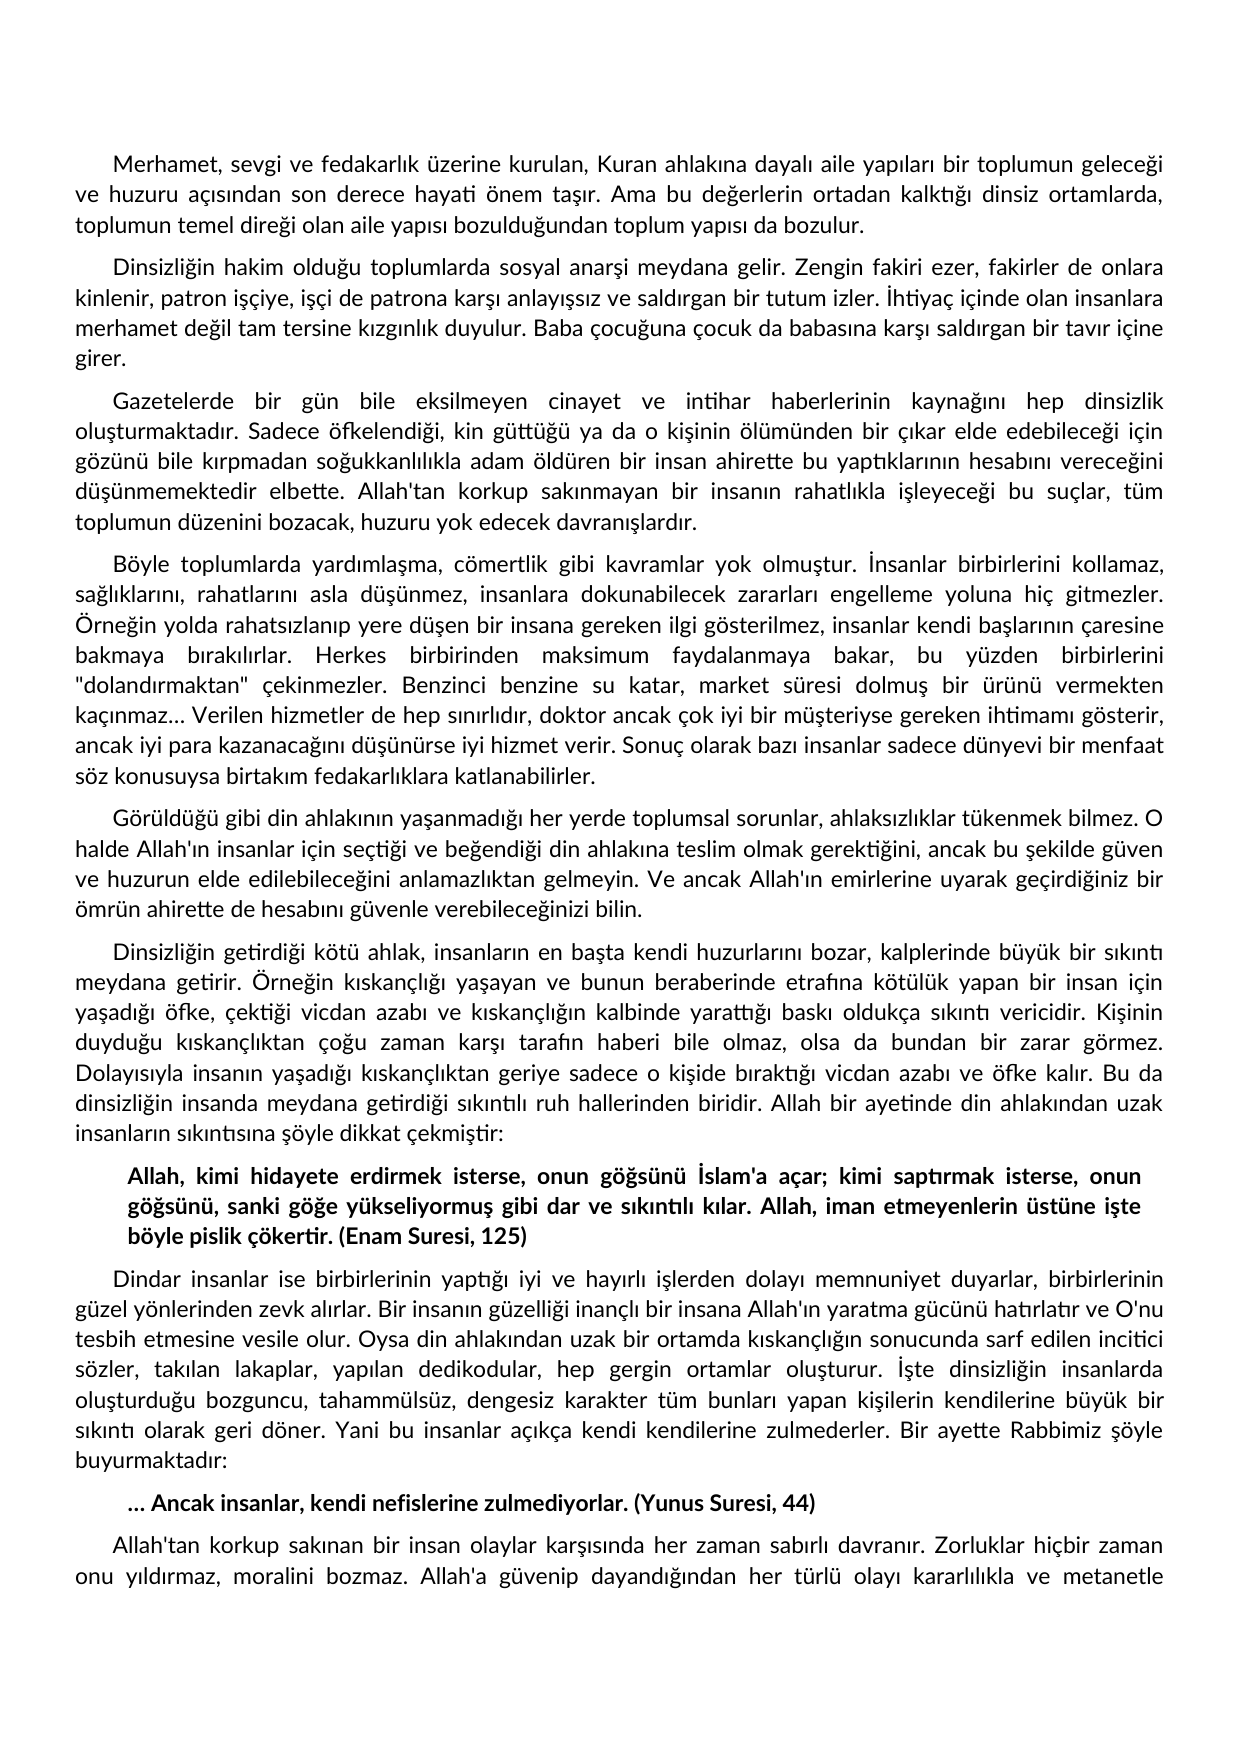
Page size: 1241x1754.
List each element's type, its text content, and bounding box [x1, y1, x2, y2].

text Allah, kimi hidayete erdirmek isterse, onun göğsünü İslam'a açar; kimi saptırmak isterse, onun göğsünü, sanki göğe yükseliyormuş gibi dar ve sıkıntılı kılar. Allah, iman etmeyenlerin üstüne işte böyle pislik çökertir. (Enam Suresi, 125) [127, 1161, 1143, 1249]
text Böyle toplumlarda yardımlaşma, cömertlik gibi kavramlar yok olmuştur. İnsanlar birbirlerini kollamaz, sağlıklarını, rahatlarını asla düşünmez, insanlara dokunabilecek zararları engelleme yoluna hiç gitmezler. Örneğin yolda rahatsızlanıp yere düşen bir insana gereken ilgi gösterilmez, insanlar kendi başlarının çaresine bakmaya bırakılırlar. Herkes birbirinden maksimum faydalanmaya bakar, bu yüzden birbirlerini "dolandırmaktan" çekinmezler. Benzinci benzine su katar, market süresi dolmuş bir ürünü vermekten kaçınmaz… Verilen hizmetler de hep sınırlıdır, doktor ancak çok iyi bir müşteriyse gereken ihtimamı gösterir, ancak iyi para kazanacağını düşünürse iyi hizmet verir. Sonuç olarak bazı insanlar sadece dünyevi bir menfaat söz konusuysa birtakım fedakarlıklara katlanabilirler. [75, 550, 1165, 789]
text Dinsizliğin getirdiği kötü ahlak, insanların en başta kendi huzurlarını bozar, kalplerinde büyük bir sıkıntı meydana getirir. Örneğin kıskançlığı yaşayan ve bunun beraberinde etrafına kötülük yapan bir insan için yaşadığı öfke, çektiği vicdan azabı ve kıskançlığın kalbinde yarattığı baskı oldukça sıkıntı vericidir. Kişinin duyduğu kıskançlıktan çoğu zaman karşı tarafın haberi bile olmaz, olsa da bundan bir zarar görmez. Dolayısıyla insanın yaşadığı kıskançlıktan geriye sadece o kişide bıraktığı vicdan azabı ve öfke kalır. Bu da dinsizliğin insanda meydana getirdiği sıkıntılı ruh hallerinden biridir. Allah bir ayetinde din ahlakından uzak insanların sıkıntısına şöyle dikkat çekmiştir: [75, 937, 1165, 1146]
text … Ancak insanlar, kendi nefislerine zulmediyorlar. (Yunus Suresi, 44) [127, 1488, 1143, 1516]
text Gazetelerde bir gün bile eksilmeyen cinayet ve intihar haberlerinin kaynağını hep dinsizlik oluşturmaktadır. Sadece öfkelendiği, kin güttüğü ya da o kişinin ölümünden bir çıkar elde edebileceği için gözünü bile kırpmadan soğukkanlılıkla adam öldüren bir insan ahirette bu yaptıklarının hesabını vereceğini düşünmemektedir elbette. Allah'tan korkup sakınmayan bir insanın rahatlıkla işleyeceği bu suçlar, tüm toplumun düzenini bozacak, huzuru yok edecek davranışlardır. [75, 386, 1165, 535]
text Dindar insanlar ise birbirlerinin yaptığı iyi ve hayırlı işlerden dolayı memnuniyet duyarlar, birbirlerinin güzel yönlerinden zevk alırlar. Bir insanın güzelliği inançlı bir insana Allah'ın yaratma gücünü hatırlatır ve O'nu tesbih etmesine vesile olur. Oysa din ahlakından uzak bir ortamda kıskançlığın sonucunda sarf edilen incitici sözler, takılan lakaplar, yapılan dedikodular, hep gergin ortamlar oluşturur. İşte dinsizliğin insanlarda oluşturduğu bozguncu, tahammülsüz, dengesiz karakter tüm bunları yapan kişilerin kendilerine büyük bir sıkıntı olarak geri döner. Yani bu insanlar açıkça kendi kendilerine zulmederler. Bir ayette Rabbimiz şöyle buyurmaktadır: [75, 1264, 1165, 1473]
text Görüldüğü gibi din ahlakının yaşanmadığı her yerde toplumsal sorunlar, ahlaksızlıklar tükenmek bilmez. O halde Allah'ın insanlar için seçtiği ve beğendiği din ahlakına teslim olmak gerektiğini, ancak bu şekilde güven ve huzurun elde edilebileceğini anlamazlıktan gelmeyin. Ve ancak Allah'ın emirlerine uyarak geçirdiğiniz bir ömrün ahirette de hesabını güvenle verebileceğinizi bilin. [75, 804, 1165, 922]
text Merhamet, sevgi ve fedakarlık üzerine kurulan, Kuran ahlakına dayalı aile yapıları bir toplumun geleceği ve huzuru açısından son derece hayati önem taşır. Ama bu değerlerin ortadan kalktığı dinsiz ortamlarda, toplumun temel direği olan aile yapısı bozulduğundan toplum yapısı da bozulur. [75, 150, 1165, 238]
text Allah'tan korkup sakınan bir insan olaylar karşısında her zaman sabırlı davranır. Zorluklar hiçbir zaman onu yıldırmaz, moralini bozmaz. Allah'a güvenip dayandığından her türlü olayı kararlılıkla ve metanetle [75, 1531, 1165, 1589]
text Dinsizliğin hakim olduğu toplumlarda sosyal anarşi meydana gelir. Zengin fakiri ezer, fakirler de onlara kinlenir, patron işçiye, işçi de patrona karşı anlayışsız ve saldırgan bir tutum izler. İhtiyaç içinde olan insanlara merhamet değil tam tersine kızgınlık duyulur. Baba çocuğuna çocuk da babasına karşı saldırgan bir tavır içine girer. [75, 253, 1165, 371]
